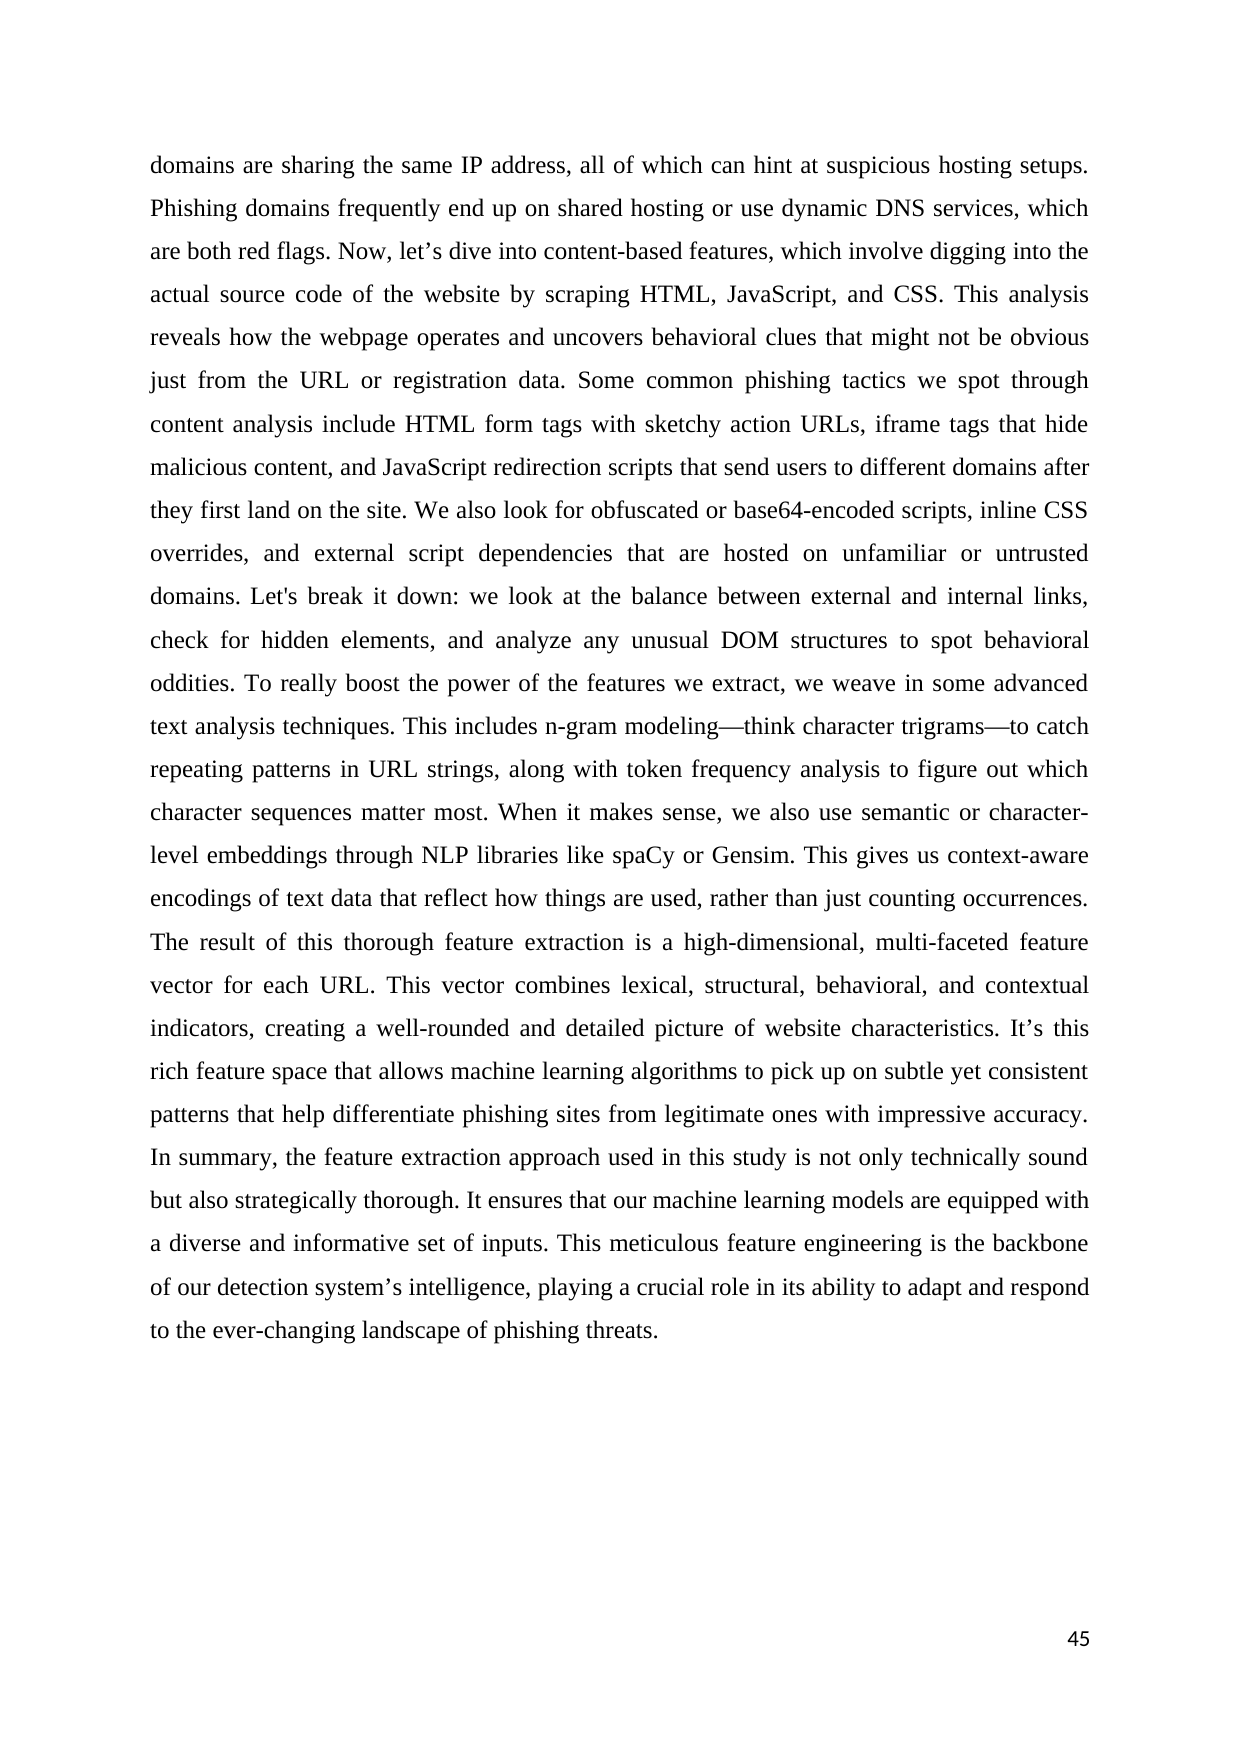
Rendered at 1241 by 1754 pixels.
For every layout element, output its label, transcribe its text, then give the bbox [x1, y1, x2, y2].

subtitle domains are sharing the same IP address, all of which can hint at suspicious hosting setups. Phishing domains frequently end up on shared hosting or use dynamic DNS services, which are both red flags. Now, let’s dive into content-based features, which involve digging into the actual source code of the website by scraping HTML, JavaScript, and CSS. This analysis reveals how the webpage operates and uncovers behavioral clues that might not be obvious just from the URL or registration data. Some common phishing tactics we spot through content analysis include HTML form tags with sketchy action URLs, iframe tags that hide malicious content, and JavaScript redirection scripts that send users to different domains after they first land on the site. We also look for obfuscated or base64-encoded scripts, inline CSS overrides, and external script dependencies that are hosted on unfamiliar or untrusted domains. Let's break it down: we look at the balance between external and internal links, check for hidden elements, and analyze any unusual DOM structures to spot behavioral oddities. To really boost the power of the features we extract, we weave in some advanced text analysis techniques. This includes n-gram modeling—think character trigrams—to catch repeating patterns in URL strings, along with token frequency analysis to figure out which character sequences matter most. When it makes sense, we also use semantic or character-level embeddings through NLP libraries like spaCy or Gensim. This gives us context-aware encodings of text data that reflect how things are used, rather than just counting occurrences. The result of this thorough feature extraction is a high-dimensional, multi-faceted feature vector for each URL. This vector combines lexical, structural, behavioral, and contextual indicators, creating a well-rounded and detailed picture of website characteristics. It’s this rich feature space that allows machine learning algorithms to pick up on subtle yet consistent patterns that help differentiate phishing sites from legitimate ones with impressive accuracy. In summary, the feature extraction approach used in this study is not only technically sound but also strategically thorough. It ensures that our machine learning models are equipped with a diverse and informative set of inputs. This meticulous feature engineering is the backbone of our detection system’s intelligence, playing a crucial role in its ability to adapt and respond to the ever-changing landscape of phishing threats. [150, 150, 1090, 1343]
